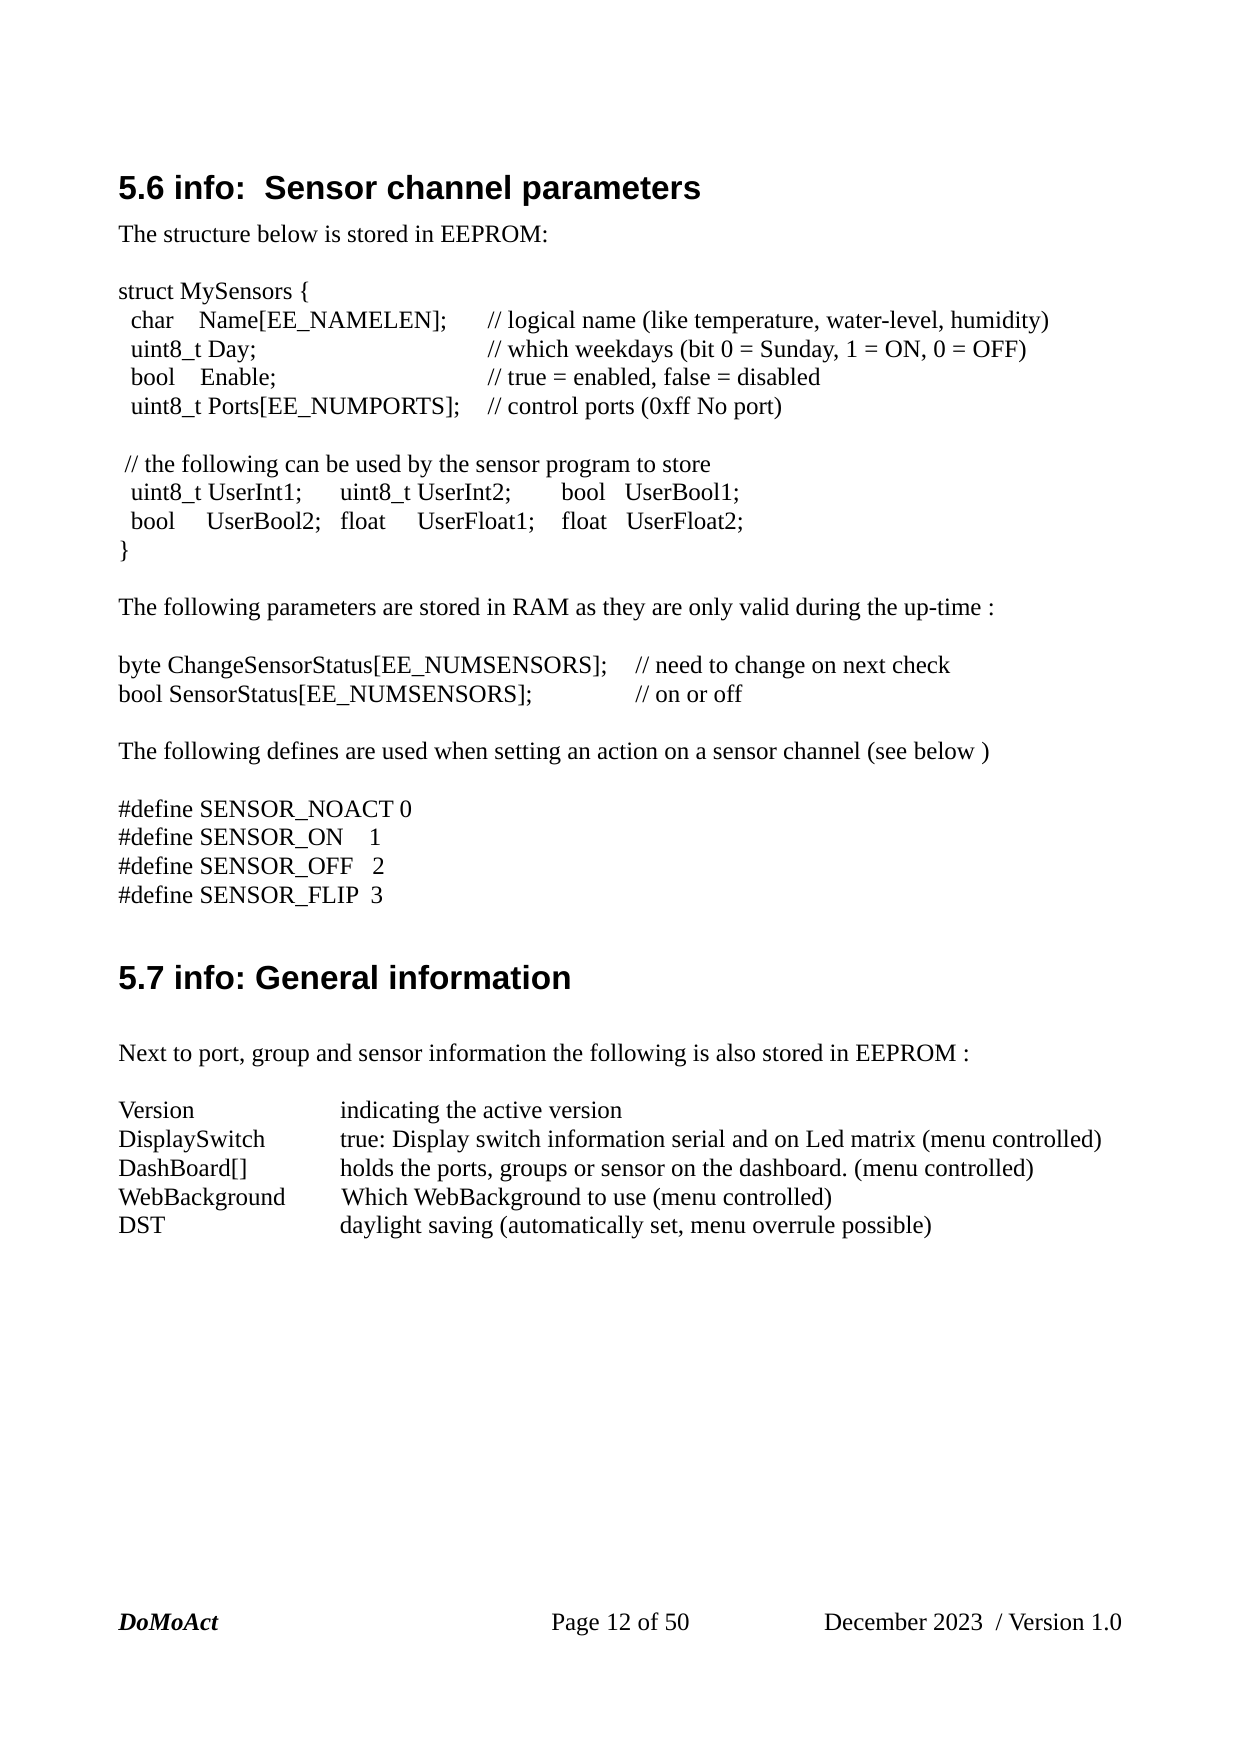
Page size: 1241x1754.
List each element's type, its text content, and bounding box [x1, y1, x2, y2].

text bool Enable; // true = enabled, false = disabled [118, 362, 1122, 391]
text uint8_t Ports[EE_NUMPORTS]; // control ports (0xff No port) [118, 391, 1122, 420]
subtitle 5.6 info: Sensor channel parameters [118, 168, 1122, 206]
text The following parameters are stored in RAM as they are only valid during the up-time : [118, 592, 1122, 621]
text DashBoard[] holds the ports, groups or sensor on the dashboard. (menu controlled) [118, 1153, 1122, 1182]
text The following defines are used when setting an action on a sensor channel (see below ) [118, 736, 1122, 765]
text Next to port, group and sensor information the following is also stored in EEPROM : [118, 1038, 1122, 1067]
text #define SENSOR_NOACT 0 [118, 794, 1122, 822]
text struct MySensors { [118, 276, 1122, 305]
subtitle 5.7 info: General information [118, 958, 1122, 997]
text #define SENSOR_OFF 2 [118, 851, 1122, 880]
text bool SensorStatus[EE_NUMSENSORS]; // on or off [118, 679, 1122, 707]
text // the following can be used by the sensor program to store [118, 449, 1122, 477]
text #define SENSOR_ON 1 [118, 822, 1122, 851]
text DisplaySwitch true: Display switch information serial and on Led matrix (menu controlled) [118, 1124, 1122, 1153]
text char Name[EE_NAMELEN]; // logical name (like temperature, water-level, humidity) [118, 305, 1122, 334]
text uint8_t UserInt1; uint8_t UserInt2; bool UserBool1; [118, 477, 1122, 506]
text DST daylight saving (automatically set, menu overrule possible) [118, 1210, 1122, 1239]
text byte ChangeSensorStatus[EE_NUMSENSORS]; // need to change on next check [118, 650, 1122, 679]
text WebBackground Which WebBackground to use (menu controlled) [118, 1182, 1122, 1210]
text The structure below is stored in EEPROM: [118, 219, 1122, 247]
text Version indicating the active version [118, 1095, 1122, 1124]
text #define SENSOR_FLIP 3 [118, 880, 1122, 909]
text } [118, 535, 1122, 564]
text bool UserBool2; float UserFloat1; float UserFloat2; [118, 506, 1122, 535]
text uint8_t Day; // which weekdays (bit 0 = Sunday, 1 = ON, 0 = OFF) [118, 334, 1122, 362]
